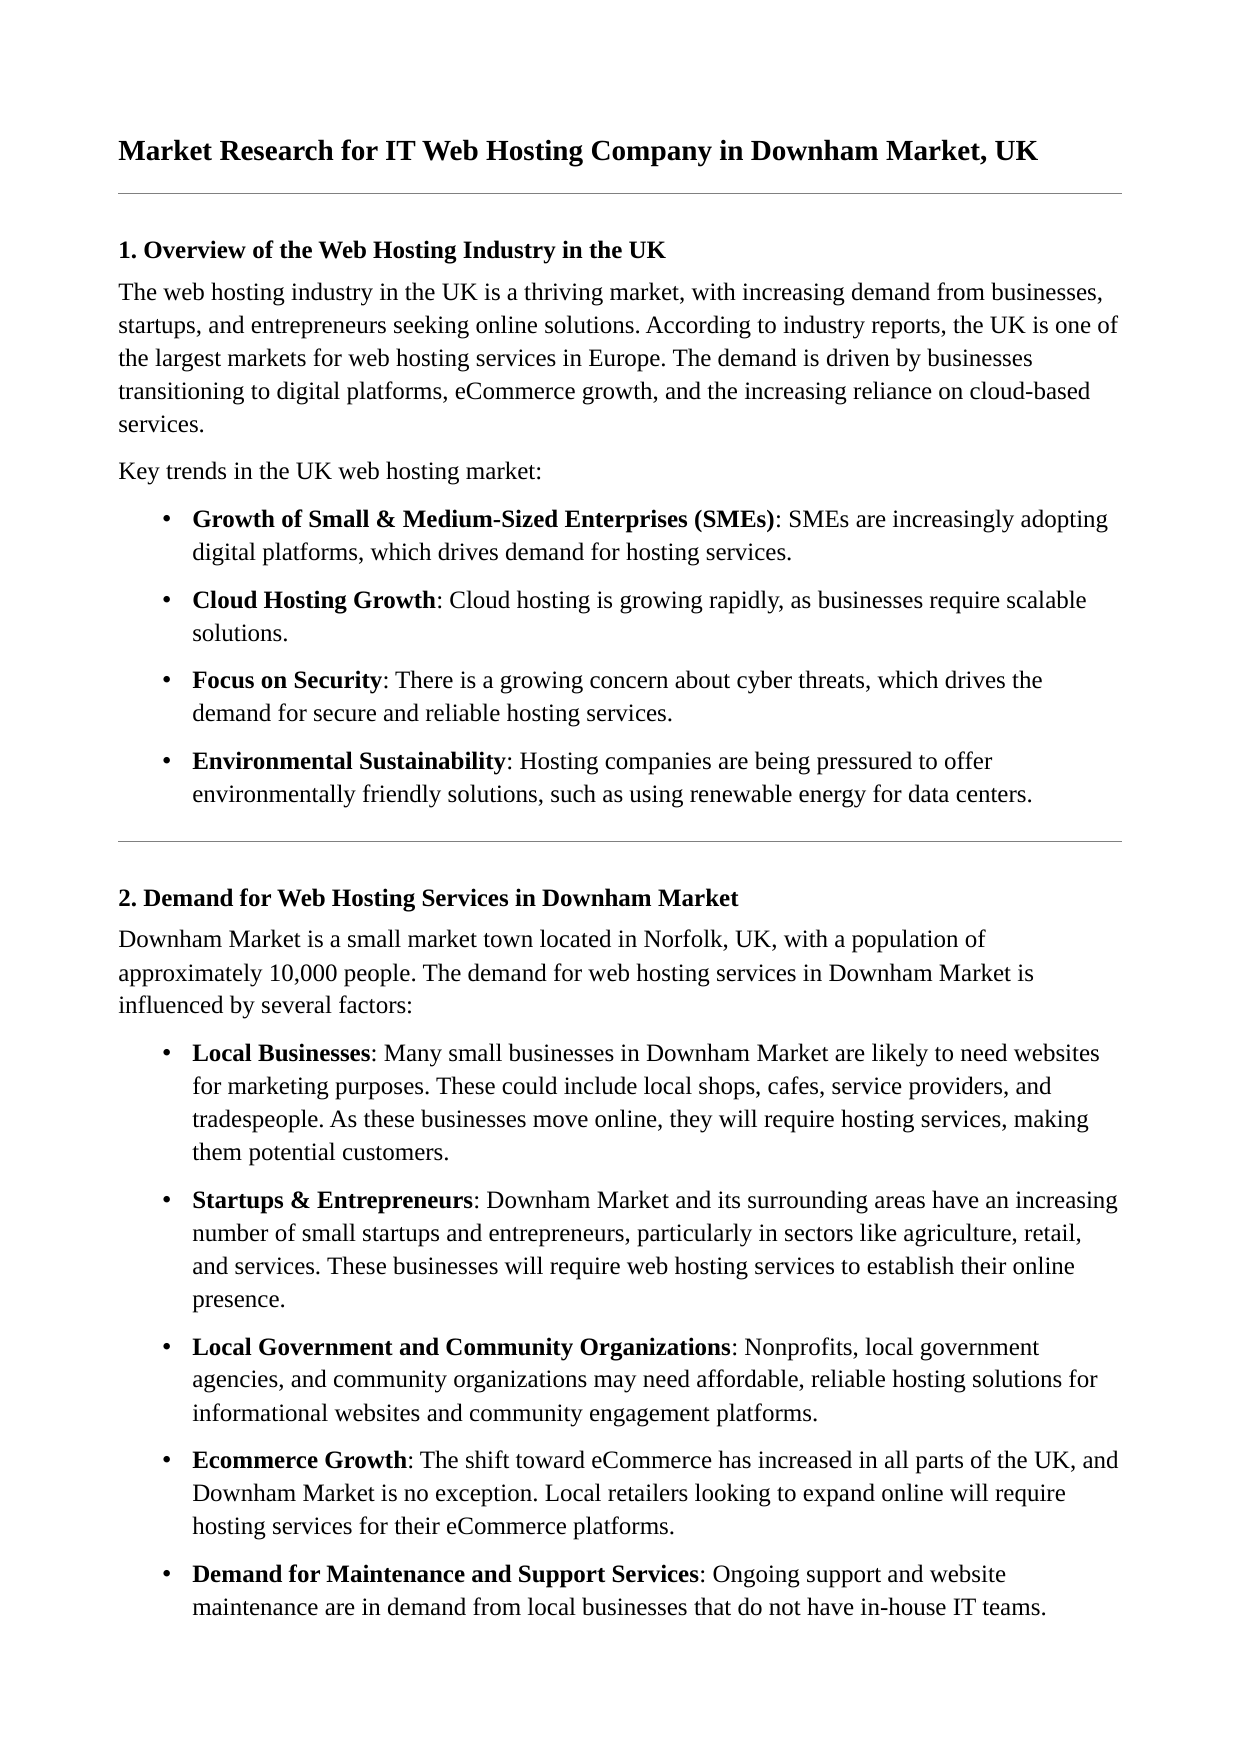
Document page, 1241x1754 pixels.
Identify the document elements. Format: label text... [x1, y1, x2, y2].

subtitle 2. Demand for Web Hosting Services in Downham Market [118, 883, 1122, 912]
list Demand for Maintenance and Support Services: Ongoing support and website maintenance are in demand from local businesses that do not have in-house IT teams. [162, 1559, 1122, 1621]
subtitle 1. Overview of the Web Hosting Industry in the UK [118, 236, 1122, 264]
list Ecommerce Growth: The shift toward eCommerce has increased in all parts of the UK, and Downham Market is no exception. Local retailers looking to expand online will require hosting services for their eCommerce platforms. [162, 1445, 1122, 1540]
list Startups & Entrepreneurs: Downham Market and its surrounding areas have an increasing number of small startups and entrepreneurs, particularly in sectors like agriculture, retail, and services. These businesses will require web hosting services to establish their online presence. [162, 1185, 1122, 1313]
list Environmental Sustainability: Hosting companies are being pressured to offer environmentally friendly solutions, such as using renewable energy for data centers. [162, 746, 1122, 808]
text Downham Market is a small market town located in Norfolk, UK, with a population of approximately 10,000 people. The demand for web hosting services in Downham Market is influenced by several factors: [118, 924, 1122, 1019]
list Local Government and Community Organizations: Nonprofits, local government agencies, and community organizations may need affordable, reliable hosting solutions for informational websites and community engagement platforms. [162, 1332, 1122, 1426]
list Focus on Security: There is a growing concern about cyber threats, which drives the demand for secure and reliable hosting services. [162, 665, 1122, 727]
text Key trends in the UK web hosting market: [118, 456, 1122, 485]
text The web hosting industry in the UK is a thriving market, with increasing demand from businesses, startups, and entrepreneurs seeking online solutions. According to industry reports, the UK is one of the largest markets for web hosting services in Europe. The demand is driven by businesses transitioning to digital platforms, eCommerce growth, and the increasing reliance on cloud-based services. [118, 277, 1122, 438]
list Local Businesses: Many small businesses in Downham Market are likely to need websites for marketing purposes. These could include local shops, cafes, service providers, and tradespeople. As these businesses move online, they will require hosting services, making them potential customers. [162, 1038, 1122, 1166]
list Growth of Small & Medium-Sized Enterprises (SMEs): SMEs are increasingly adopting digital platforms, which drives demand for hosting services. [162, 504, 1122, 566]
subtitle Market Research for IT Web Hosting Company in Downham Market, UK [118, 133, 1122, 166]
list Cloud Hosting Growth: Cloud hosting is growing rapidly, as businesses require scalable solutions. [162, 585, 1122, 646]
